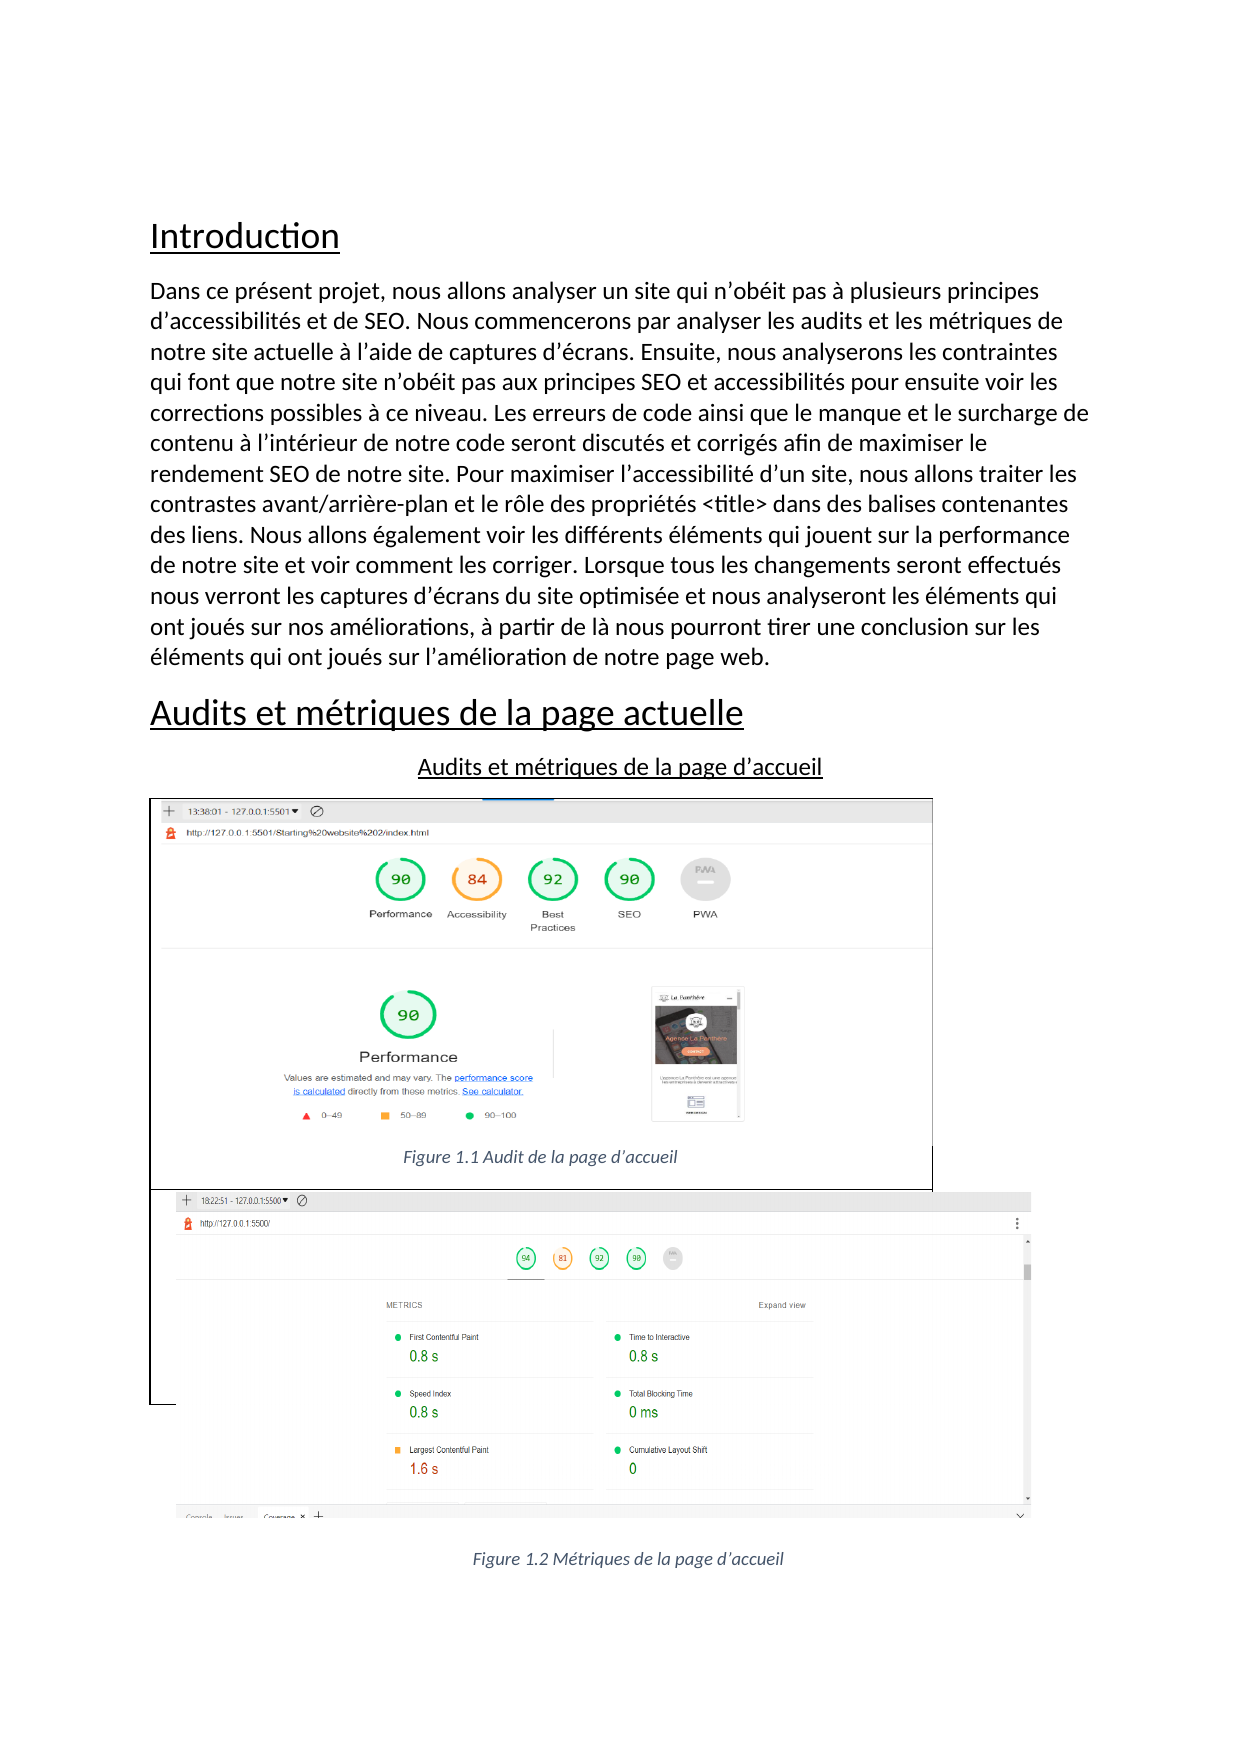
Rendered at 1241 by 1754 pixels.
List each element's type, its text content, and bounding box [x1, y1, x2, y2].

table_cell [151, 1190, 932, 1403]
table_cell [176, 1547, 1082, 1570]
text Audits et métriques de la page actuelle [150, 688, 1090, 734]
table_header Figure 1.1 Audit de la page d’accueil [151, 799, 932, 1189]
text Audits et métriques de la page d’accueil [150, 751, 1090, 781]
text Introduction [150, 212, 1090, 258]
text Audits et métriques de la page de contact [1032, 1452, 1090, 1482]
text Dans ce présent projet, nous allons analyser un site qui n’obéit pas à plusieurs principes d’accessibilités et de SEO. Nous commencerons par analyser les audits et les métriques de notre site actuelle à l’aide de captures d’écrans. Ensuite, nous analyserons les contraintes qui font que notre site n’obéit pas aux principes SEO et accessibilités pour ensuite voir les corrections possibles à ce niveau. Les erreurs de code ainsi que le manque et le surcharge de contenu à l’intérieur de notre code seront discutés et corrigés afin de maximiser le rendement SEO de notre site. Pour maximiser l’accessibilité d’un site, nous allons traiter les contrastes avant/arrière-plan et le rôle des propriétés <title> dans des balises contenantes des liens. Nous allons également voir les différents éléments qui jouent sur la performance de notre site et voir comment les corriger. Lorsque tous les changements seront effectués nous verront les captures d’écrans du site optimisée et nous analyseront les éléments qui ont joués sur nos améliorations, à partir de là nous pourront tirer une conclusion sur les éléments qui ont joués sur l’amélioration de notre page web. [150, 275, 1090, 672]
